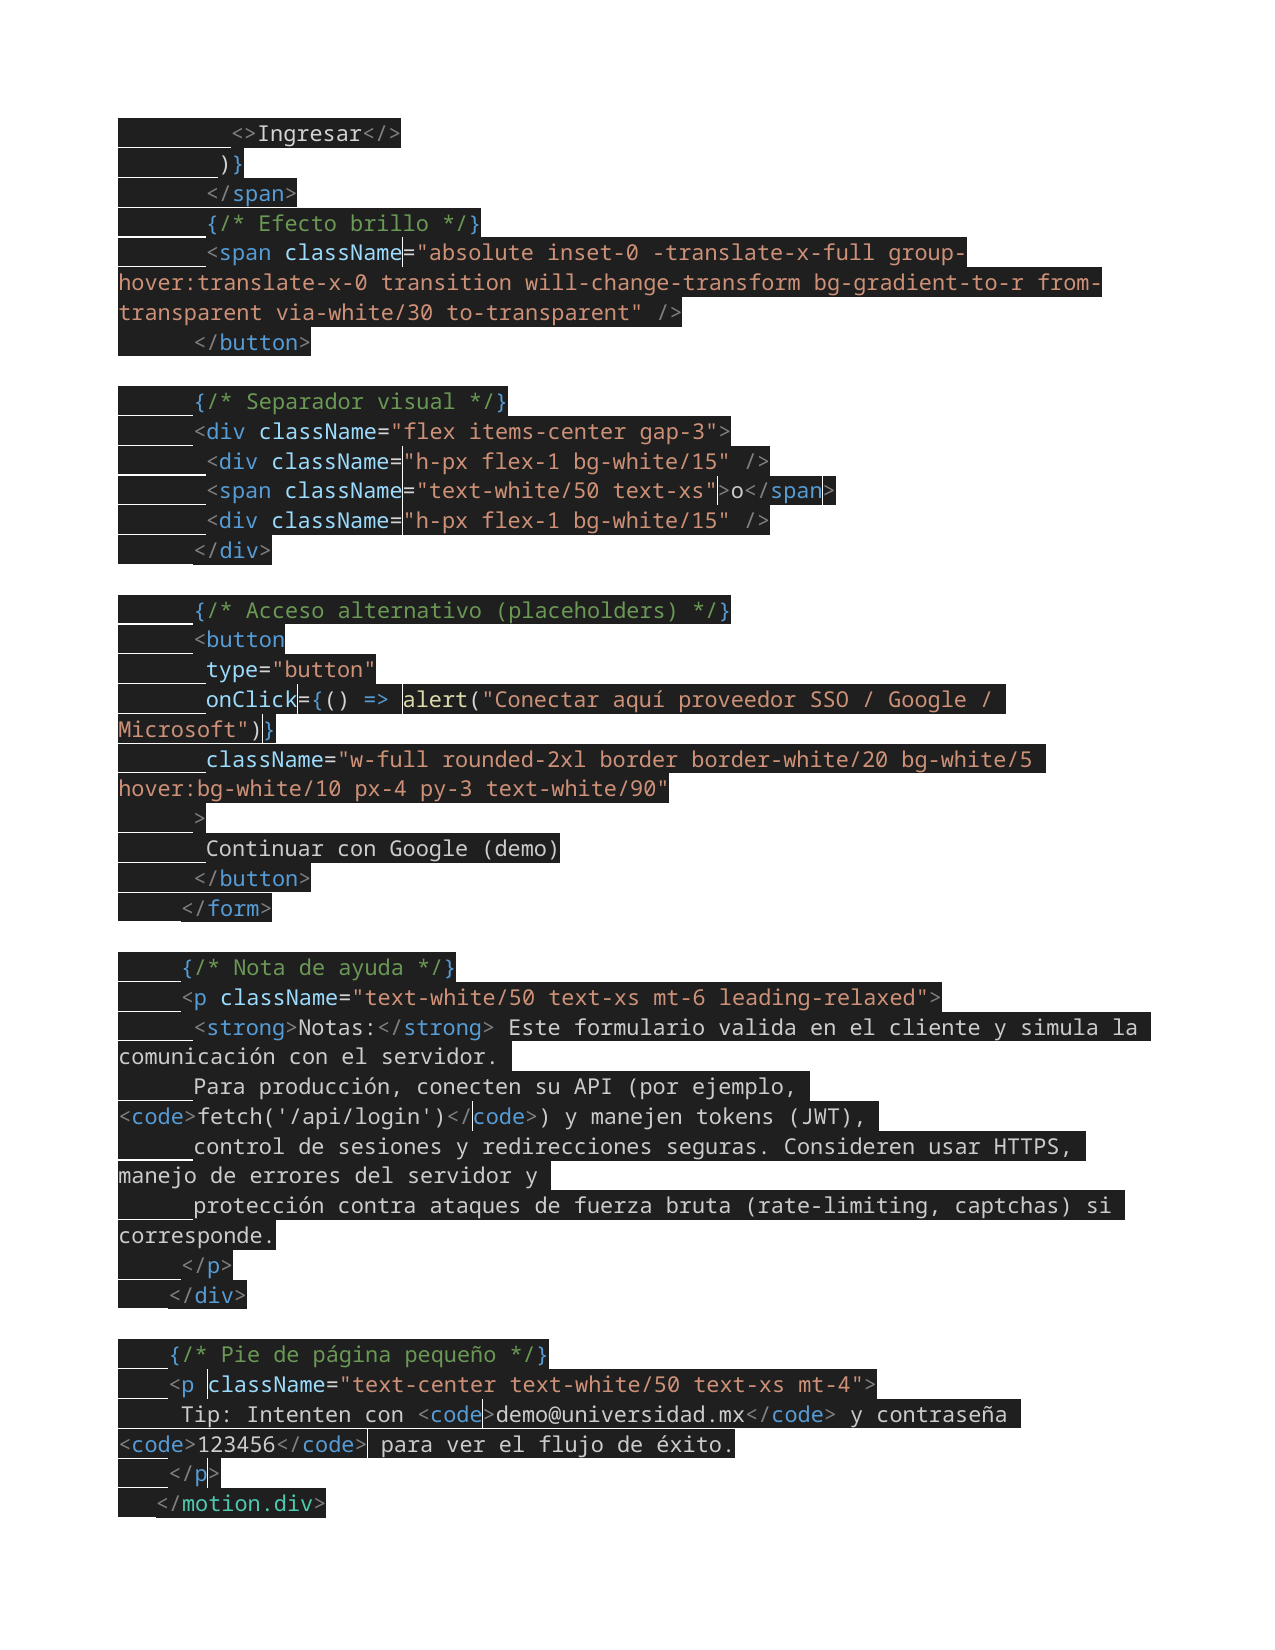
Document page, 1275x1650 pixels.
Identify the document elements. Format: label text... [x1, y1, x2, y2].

text > [118, 803, 1157, 833]
text Para producción, conecten su API (por ejemplo, <code>fetch('/api/login')</code>) y manejen tokens (JWT), [118, 1071, 1157, 1131]
text protección contra ataques de fuerza bruta (rate-limiting, captchas) si corresponde. [118, 1190, 1157, 1250]
text </form> [118, 892, 1157, 922]
text <div className="flex items-center gap-3"> [118, 416, 1157, 446]
text <div className="h-px flex-1 bg-white/15" /> [118, 446, 1157, 476]
text </span> [118, 178, 1157, 207]
text </button> [118, 327, 1157, 356]
text <strong>Notas:</strong> Este formulario valida en el cliente y simula la comunicación con el servidor. [118, 1012, 1157, 1071]
text </div> [118, 1280, 1157, 1309]
text Tip: Intenten con <code>demo@universidad.mx</code> y contraseña <code>123456</code> para ver el flujo de éxito. [118, 1399, 1157, 1458]
text {/* Acceso alternativo (placeholders) */} [118, 594, 1157, 624]
text <p className="text-center text-white/50 text-xs mt-4"> [118, 1369, 1157, 1399]
text </motion.div> [118, 1488, 1157, 1518]
text <p className="text-white/50 text-xs mt-6 leading-relaxed"> [118, 982, 1157, 1012]
text <>Ingresar</> [118, 118, 1157, 148]
text control de sesiones y redirecciones seguras. Consideren usar HTTPS, manejo de errores del servidor y [118, 1131, 1157, 1190]
text {/* Separador visual */} [118, 386, 1157, 416]
text <span className="absolute inset-0 -translate-x-full group-hover:translate-x-0 transition will-change-transform bg-gradient-to-r from-transparent via-white/30 to-transparent" /> [118, 237, 1157, 327]
text <div className="h-px flex-1 bg-white/15" /> [118, 505, 1157, 535]
text </p> [118, 1458, 1157, 1488]
text </button> [118, 863, 1157, 892]
text {/* Nota de ayuda */} [118, 952, 1157, 982]
text Continuar con Google (demo) [118, 833, 1157, 863]
text </p> [118, 1250, 1157, 1280]
text <span className="text-white/50 text-xs">o</span> [118, 476, 1157, 505]
text className="w-full rounded-2xl border border-white/20 bg-white/5 hover:bg-white/10 px-4 py-3 text-white/90" [118, 743, 1157, 803]
text onClick={() => alert("Conectar aquí proveedor SSO / Google / Microsoft")} [118, 684, 1157, 743]
text {/* Pie de página pequeño */} [118, 1339, 1157, 1369]
text )} [118, 148, 1157, 178]
text type="button" [118, 654, 1157, 684]
text <button [118, 624, 1157, 654]
text {/* Efecto brillo */} [118, 207, 1157, 237]
text </div> [118, 535, 1157, 565]
